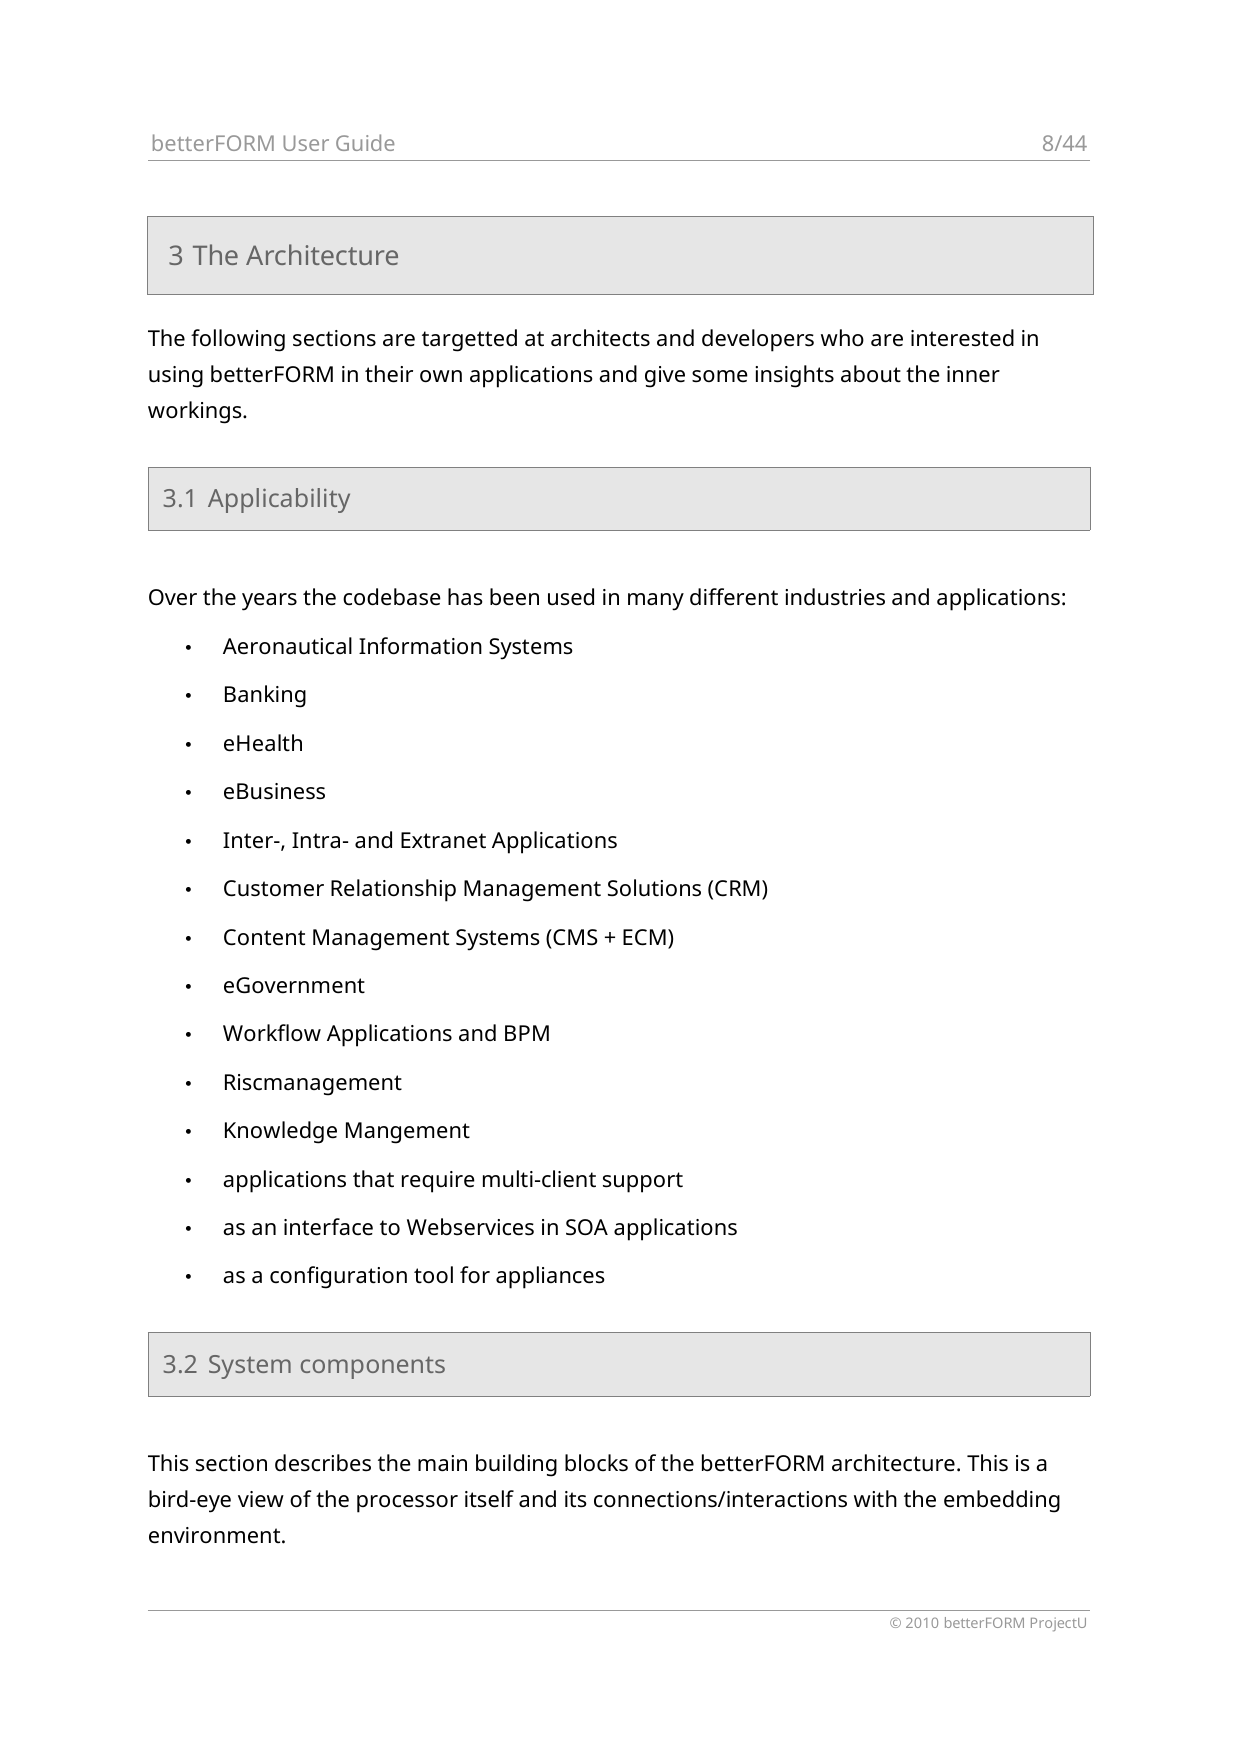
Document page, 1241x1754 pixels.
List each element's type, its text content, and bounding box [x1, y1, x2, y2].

list eBusiness [185, 776, 1093, 806]
list Riscmanagement [185, 1067, 1093, 1097]
list eHealth [185, 728, 1093, 758]
subtitle System components [149, 1333, 1090, 1396]
list as a configuration tool for appliances [185, 1260, 1093, 1290]
list eGovernment [185, 970, 1093, 1000]
list Knowledge Mangement [185, 1115, 1093, 1145]
subtitle Applicability [149, 468, 1090, 530]
text This section describes the main building blocks of the betterFORM architecture. This is a bird-eye view of the processor itself and its connections/interactions with the embedding environment. [148, 1448, 1090, 1549]
text Over the years the codebase has been used in many different industries and applications: [148, 582, 1090, 612]
subtitle The Architecture [148, 217, 1093, 294]
list Aeronautical Information Systems [185, 631, 1093, 661]
list Customer Relationship Management Solutions (CRM) [185, 873, 1093, 903]
list applications that require multi-client support [185, 1163, 1093, 1193]
list Inter-, Intra- and Extranet Applications [185, 824, 1093, 854]
text The following sections are targetted at architects and developers who are interested in using betterFORM in their own applications and give some insights about the inner workings. [148, 323, 1090, 425]
list Banking [185, 679, 1093, 709]
list as an interface to Webservices in SOA applications [185, 1212, 1093, 1242]
list Workflow Applications and BPM [185, 1018, 1093, 1048]
list Content Management Systems (CMS + ECM) [185, 921, 1093, 951]
